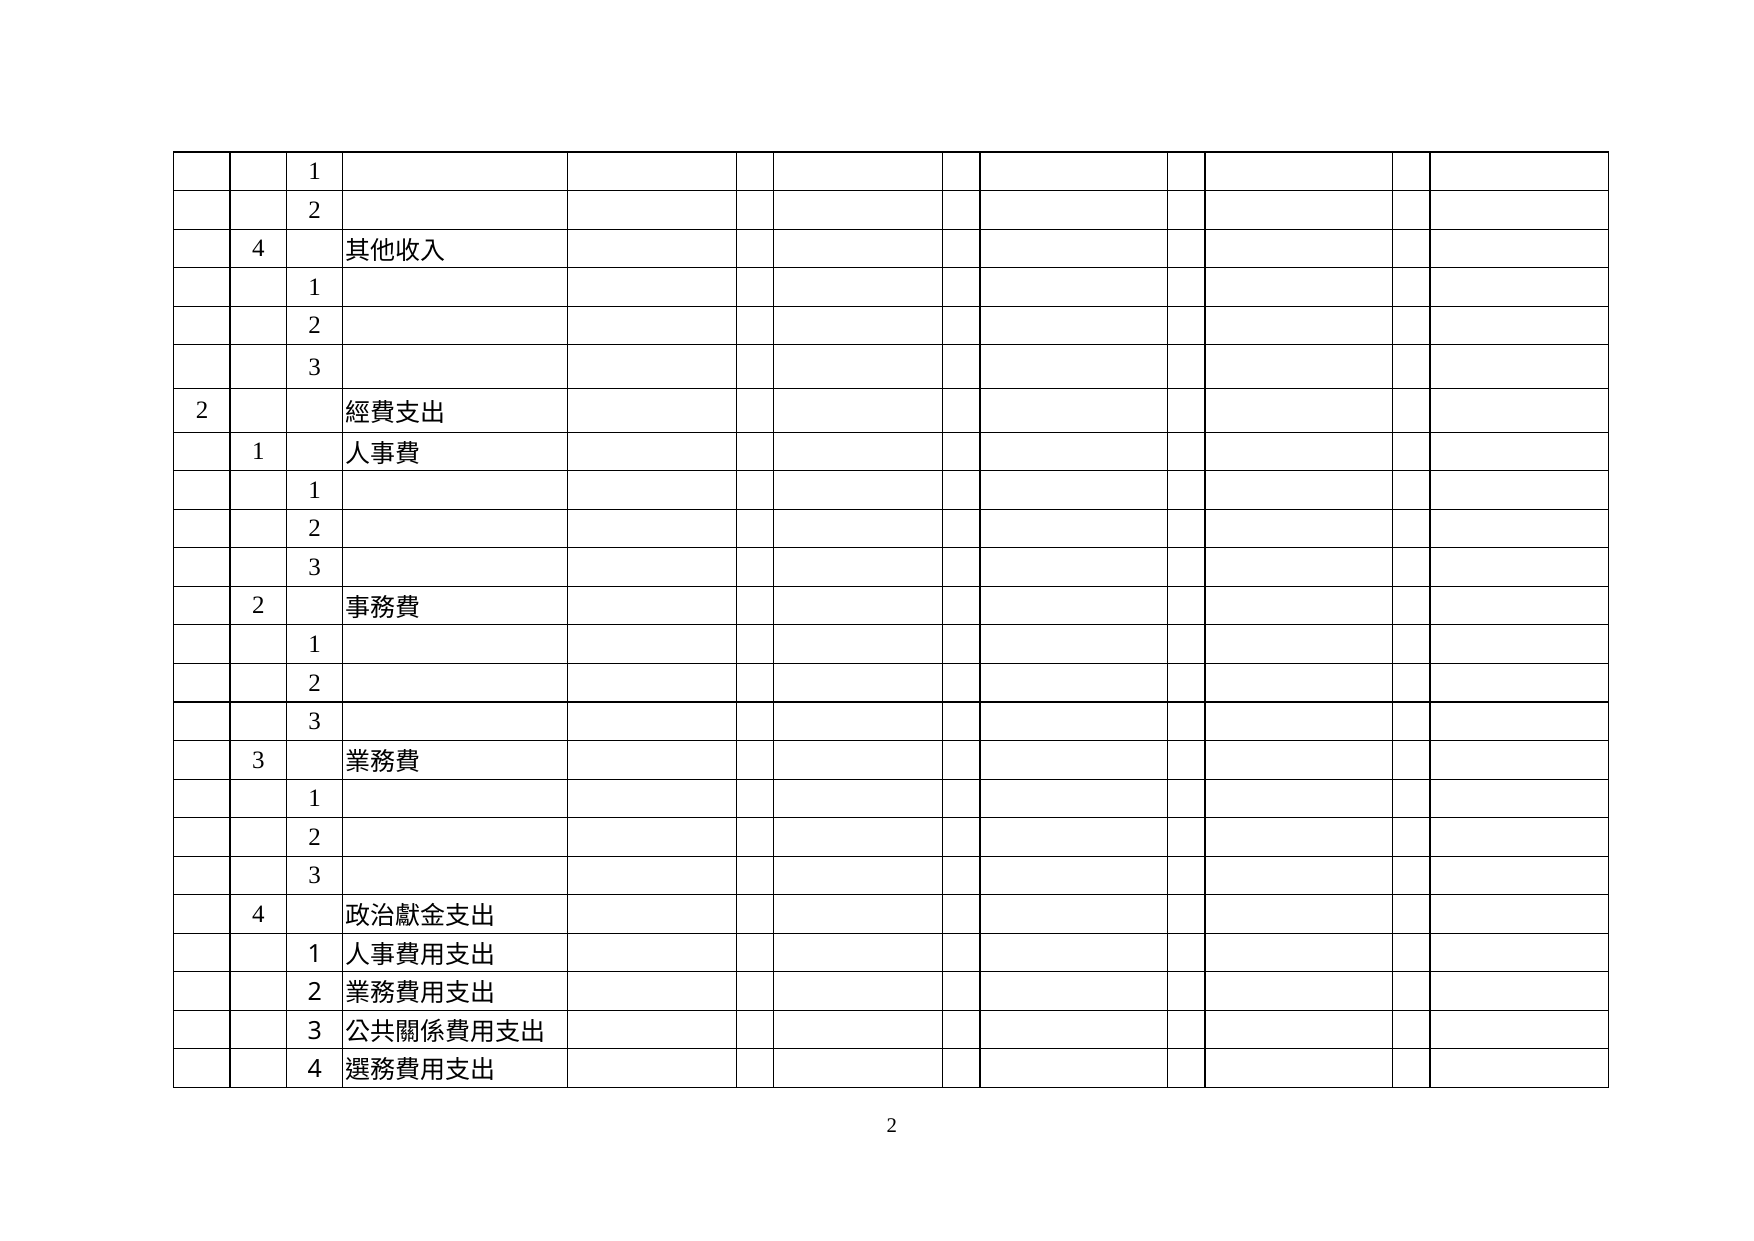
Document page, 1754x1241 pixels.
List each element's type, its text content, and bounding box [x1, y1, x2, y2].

table_cell [343, 818, 567, 856]
table_cell [981, 345, 1167, 388]
table_cell [943, 389, 979, 432]
table_cell [981, 230, 1167, 267]
table_cell [174, 433, 229, 470]
table_cell [1393, 548, 1429, 586]
table_cell [1168, 433, 1204, 470]
table_cell [943, 1049, 979, 1087]
table_cell [737, 1049, 773, 1087]
table_cell [1206, 345, 1392, 388]
table_cell [1393, 268, 1429, 306]
table_cell [231, 153, 286, 190]
table_cell 3 [287, 703, 342, 740]
table_cell [981, 1049, 1167, 1087]
table_cell [1206, 972, 1392, 1010]
table_cell [231, 1049, 286, 1087]
table_cell [737, 307, 773, 344]
table_cell [1206, 741, 1392, 778]
table_cell [943, 664, 979, 701]
table_cell [774, 230, 942, 267]
table_cell [343, 307, 567, 344]
table_cell 2 [287, 191, 342, 228]
table_cell 2 [287, 307, 342, 344]
table_cell [231, 818, 286, 856]
table_cell [943, 433, 979, 470]
table_cell [1431, 587, 1608, 624]
table_cell [1168, 230, 1204, 267]
table_cell [568, 587, 736, 624]
table_cell 1 [287, 268, 342, 306]
table_cell [737, 548, 773, 586]
table_cell [737, 857, 773, 894]
table_cell [737, 471, 773, 509]
table_cell [568, 664, 736, 701]
table_cell [287, 741, 342, 778]
table_cell [174, 471, 229, 509]
table_cell [1393, 895, 1429, 933]
table_cell [737, 664, 773, 701]
table_cell 經費支出 [343, 389, 567, 432]
table_cell 2 [174, 389, 229, 432]
table_cell [568, 389, 736, 432]
table_cell [981, 780, 1167, 817]
table_cell [231, 389, 286, 432]
table_cell [737, 230, 773, 267]
table_cell [343, 345, 567, 388]
table_cell [343, 780, 567, 817]
table_cell 2 [287, 510, 342, 547]
table_cell [174, 1011, 229, 1048]
table_cell [981, 389, 1167, 432]
table_cell [1431, 664, 1608, 701]
table_cell [231, 268, 286, 306]
table_cell [1206, 587, 1392, 624]
table_cell [1206, 895, 1392, 933]
table_cell 3 [231, 741, 286, 778]
table_cell [1431, 741, 1608, 778]
table_cell [737, 345, 773, 388]
table_cell [1431, 972, 1608, 1010]
table_cell [737, 587, 773, 624]
table_cell [943, 191, 979, 228]
table_cell 2 [287, 972, 342, 1010]
table_cell [981, 1011, 1167, 1048]
table_cell [1206, 510, 1392, 547]
table_cell [343, 153, 567, 190]
table_cell 1 [287, 780, 342, 817]
table_cell [1431, 230, 1608, 267]
table_cell [1206, 703, 1392, 740]
table_cell [1168, 268, 1204, 306]
table_cell [1393, 191, 1429, 228]
table_cell [287, 230, 342, 267]
table_cell [737, 972, 773, 1010]
table_cell [1168, 345, 1204, 388]
table_cell 1 [287, 934, 342, 971]
table_cell [774, 972, 942, 1010]
table_cell [1393, 153, 1429, 190]
table_cell [343, 703, 567, 740]
table_cell [943, 857, 979, 894]
table_cell [1431, 153, 1608, 190]
table_cell [343, 268, 567, 306]
table_cell [774, 510, 942, 547]
table_cell [737, 433, 773, 470]
table_cell [1168, 664, 1204, 701]
table_cell [231, 664, 286, 701]
table_cell [737, 703, 773, 740]
table_cell [1168, 153, 1204, 190]
table_cell [287, 895, 342, 933]
table_cell 4 [231, 230, 286, 267]
table_cell [981, 625, 1167, 663]
table_cell [568, 345, 736, 388]
table_cell [174, 153, 229, 190]
table_cell [568, 1049, 736, 1087]
table_cell [1393, 741, 1429, 778]
table_cell [774, 268, 942, 306]
table_cell [981, 153, 1167, 190]
table_cell [343, 857, 567, 894]
table_cell [1168, 587, 1204, 624]
table_cell [943, 625, 979, 663]
table_cell [568, 307, 736, 344]
table_cell 2 [287, 818, 342, 856]
table_cell [1168, 625, 1204, 663]
table_cell [174, 510, 229, 547]
table_cell [174, 625, 229, 663]
table_cell [231, 191, 286, 228]
table_cell [981, 587, 1167, 624]
table_cell 4 [231, 895, 286, 933]
table_cell [943, 895, 979, 933]
table_cell [737, 268, 773, 306]
table_cell 3 [287, 548, 342, 586]
table_cell [1393, 510, 1429, 547]
table_cell [174, 818, 229, 856]
table_cell [231, 972, 286, 1010]
table_cell [1393, 471, 1429, 509]
table_cell [231, 780, 286, 817]
table_cell [287, 587, 342, 624]
table_cell [981, 857, 1167, 894]
table_cell [1431, 1049, 1608, 1087]
table_cell [981, 818, 1167, 856]
table_cell [1393, 780, 1429, 817]
table_cell [1431, 307, 1608, 344]
table_cell [943, 741, 979, 778]
table_cell [1431, 625, 1608, 663]
table_cell [1168, 818, 1204, 856]
table_cell [174, 934, 229, 971]
table_cell [774, 153, 942, 190]
table_cell [1168, 703, 1204, 740]
table_cell [1393, 703, 1429, 740]
table_cell [1431, 857, 1608, 894]
table_cell [568, 857, 736, 894]
table_cell [568, 934, 736, 971]
table_cell [568, 972, 736, 1010]
table_cell [174, 895, 229, 933]
table_cell [737, 934, 773, 971]
table_cell 選務費用支出 [343, 1049, 567, 1087]
table_cell [943, 972, 979, 1010]
table_cell [943, 780, 979, 817]
table_cell [1431, 345, 1608, 388]
table_cell [774, 1011, 942, 1048]
table_cell [1168, 191, 1204, 228]
table_cell [1393, 1011, 1429, 1048]
table_cell [1168, 548, 1204, 586]
table_cell [774, 587, 942, 624]
table_cell [1206, 230, 1392, 267]
table_cell [774, 191, 942, 228]
table_cell [174, 664, 229, 701]
table_cell [774, 471, 942, 509]
table_cell [568, 895, 736, 933]
table_cell [231, 307, 286, 344]
table_cell [1168, 972, 1204, 1010]
table_cell [174, 741, 229, 778]
table_cell [1168, 471, 1204, 509]
table_cell [231, 345, 286, 388]
table_cell [774, 307, 942, 344]
table_cell [174, 230, 229, 267]
table_cell [737, 510, 773, 547]
table_cell 3 [287, 857, 342, 894]
table_cell [1206, 625, 1392, 663]
table_cell [174, 548, 229, 586]
table_cell 2 [231, 587, 286, 624]
table_cell [343, 664, 567, 701]
table_cell [774, 664, 942, 701]
table_cell [981, 972, 1167, 1010]
table_cell [737, 895, 773, 933]
table_cell [1206, 191, 1392, 228]
table_cell [174, 703, 229, 740]
table_cell [1206, 1049, 1392, 1087]
table_cell [1393, 625, 1429, 663]
table_cell [1393, 389, 1429, 432]
table_cell [737, 389, 773, 432]
table_cell [1168, 307, 1204, 344]
table_cell [568, 510, 736, 547]
table_cell [343, 625, 567, 663]
table_cell [568, 1011, 736, 1048]
table_cell [774, 934, 942, 971]
table_cell [981, 703, 1167, 740]
table_cell [1431, 433, 1608, 470]
table_cell [1206, 857, 1392, 894]
table_cell [943, 587, 979, 624]
table_cell 3 [287, 1011, 342, 1048]
table_cell [287, 389, 342, 432]
table_cell [568, 153, 736, 190]
table_cell [1206, 818, 1392, 856]
table_cell [174, 1049, 229, 1087]
table_cell [568, 548, 736, 586]
table_cell [774, 389, 942, 432]
table_cell [1393, 818, 1429, 856]
table_cell 1 [287, 471, 342, 509]
table_cell [1431, 268, 1608, 306]
table_cell [568, 780, 736, 817]
table_cell [943, 307, 979, 344]
table_cell [231, 625, 286, 663]
table_cell [1206, 780, 1392, 817]
table_cell [1393, 433, 1429, 470]
table_cell [231, 548, 286, 586]
table_cell [774, 703, 942, 740]
table_cell [737, 741, 773, 778]
table_cell 其他收入 [343, 230, 567, 267]
table_cell [981, 191, 1167, 228]
table_cell [568, 741, 736, 778]
table_cell [1206, 548, 1392, 586]
table_cell [774, 625, 942, 663]
table_cell [943, 471, 979, 509]
table_cell [174, 857, 229, 894]
table_cell [981, 895, 1167, 933]
table_cell [774, 1049, 942, 1087]
table_cell [981, 548, 1167, 586]
table_cell [943, 345, 979, 388]
table_cell [1393, 1049, 1429, 1087]
table_cell 事務費 [343, 587, 567, 624]
table_cell [1206, 153, 1392, 190]
table_cell [774, 433, 942, 470]
table_cell [737, 818, 773, 856]
table_cell 業務費 [343, 741, 567, 778]
table_cell [737, 153, 773, 190]
table_cell [1431, 934, 1608, 971]
table_cell [568, 625, 736, 663]
table_cell 1 [287, 625, 342, 663]
table_cell 1 [287, 153, 342, 190]
table_cell [568, 191, 736, 228]
table_cell [737, 1011, 773, 1048]
table_cell [1431, 510, 1608, 547]
table_cell [231, 471, 286, 509]
table_cell [943, 510, 979, 547]
table_cell [1168, 780, 1204, 817]
table_cell [774, 818, 942, 856]
table_cell [737, 625, 773, 663]
table_cell [1393, 857, 1429, 894]
table_cell 2 [287, 664, 342, 701]
table_cell [981, 741, 1167, 778]
table_cell [774, 857, 942, 894]
table_cell [737, 780, 773, 817]
table_cell [1393, 934, 1429, 971]
table_cell [1431, 780, 1608, 817]
table_cell [343, 548, 567, 586]
table_cell [1431, 818, 1608, 856]
table_cell [774, 548, 942, 586]
table_cell [1431, 471, 1608, 509]
table_cell 3 [287, 345, 342, 388]
table_cell [568, 230, 736, 267]
table_cell [981, 510, 1167, 547]
table_cell [943, 934, 979, 971]
table_cell 人事費 [343, 433, 567, 470]
table_cell [231, 857, 286, 894]
table_cell [568, 268, 736, 306]
table_cell [1393, 230, 1429, 267]
table_cell [1168, 1011, 1204, 1048]
table_cell 政治獻金支出 [343, 895, 567, 933]
table_cell [1206, 268, 1392, 306]
table_cell [1206, 934, 1392, 971]
table_cell [174, 307, 229, 344]
table_cell [231, 703, 286, 740]
table_cell [1168, 895, 1204, 933]
table_cell [1206, 389, 1392, 432]
table_cell [287, 433, 342, 470]
table_cell [943, 230, 979, 267]
table_cell [774, 780, 942, 817]
table_cell 人事費用支出 [343, 934, 567, 971]
table_cell [981, 268, 1167, 306]
table_cell [943, 818, 979, 856]
table_cell [174, 191, 229, 228]
table_cell [1206, 664, 1392, 701]
table_cell [737, 191, 773, 228]
table_cell [774, 741, 942, 778]
table_cell 業務費用支出 [343, 972, 567, 1010]
table_cell [1431, 703, 1608, 740]
table_cell [343, 191, 567, 228]
table_cell [1206, 433, 1392, 470]
table_cell [1431, 389, 1608, 432]
table_cell [174, 268, 229, 306]
table_cell [1168, 934, 1204, 971]
table_cell [981, 471, 1167, 509]
table_cell [1168, 389, 1204, 432]
table_cell [1393, 307, 1429, 344]
table_cell [774, 345, 942, 388]
table_cell [1168, 857, 1204, 894]
table_cell [568, 471, 736, 509]
table_cell [943, 268, 979, 306]
table_cell [1431, 1011, 1608, 1048]
table_cell [174, 780, 229, 817]
table_cell [1206, 471, 1392, 509]
table_cell [1431, 191, 1608, 228]
table_cell [568, 818, 736, 856]
table_cell [343, 510, 567, 547]
table_cell [1206, 1011, 1392, 1048]
table_cell [981, 934, 1167, 971]
table_cell [174, 587, 229, 624]
table_cell [1168, 741, 1204, 778]
table_cell [1168, 510, 1204, 547]
table_cell [1393, 972, 1429, 1010]
table_cell 4 [287, 1049, 342, 1087]
table_cell [943, 548, 979, 586]
table_cell [981, 664, 1167, 701]
table_cell [568, 703, 736, 740]
table_cell [231, 934, 286, 971]
table_cell [981, 433, 1167, 470]
table_cell [1431, 895, 1608, 933]
table_cell 1 [231, 433, 286, 470]
table_cell [1393, 587, 1429, 624]
table_cell [174, 972, 229, 1010]
table_cell [1206, 307, 1392, 344]
table_cell [943, 153, 979, 190]
table_cell 公共關係費用支出 [343, 1011, 567, 1048]
table_cell [1431, 548, 1608, 586]
table_cell [981, 307, 1167, 344]
table_cell [568, 433, 736, 470]
table_cell [174, 345, 229, 388]
table_cell [343, 471, 567, 509]
table_cell [231, 1011, 286, 1048]
table_cell [231, 510, 286, 547]
table_cell [1168, 1049, 1204, 1087]
table_cell [943, 1011, 979, 1048]
table_cell [1393, 345, 1429, 388]
table_cell [943, 703, 979, 740]
table_cell [1393, 664, 1429, 701]
table_cell [774, 895, 942, 933]
